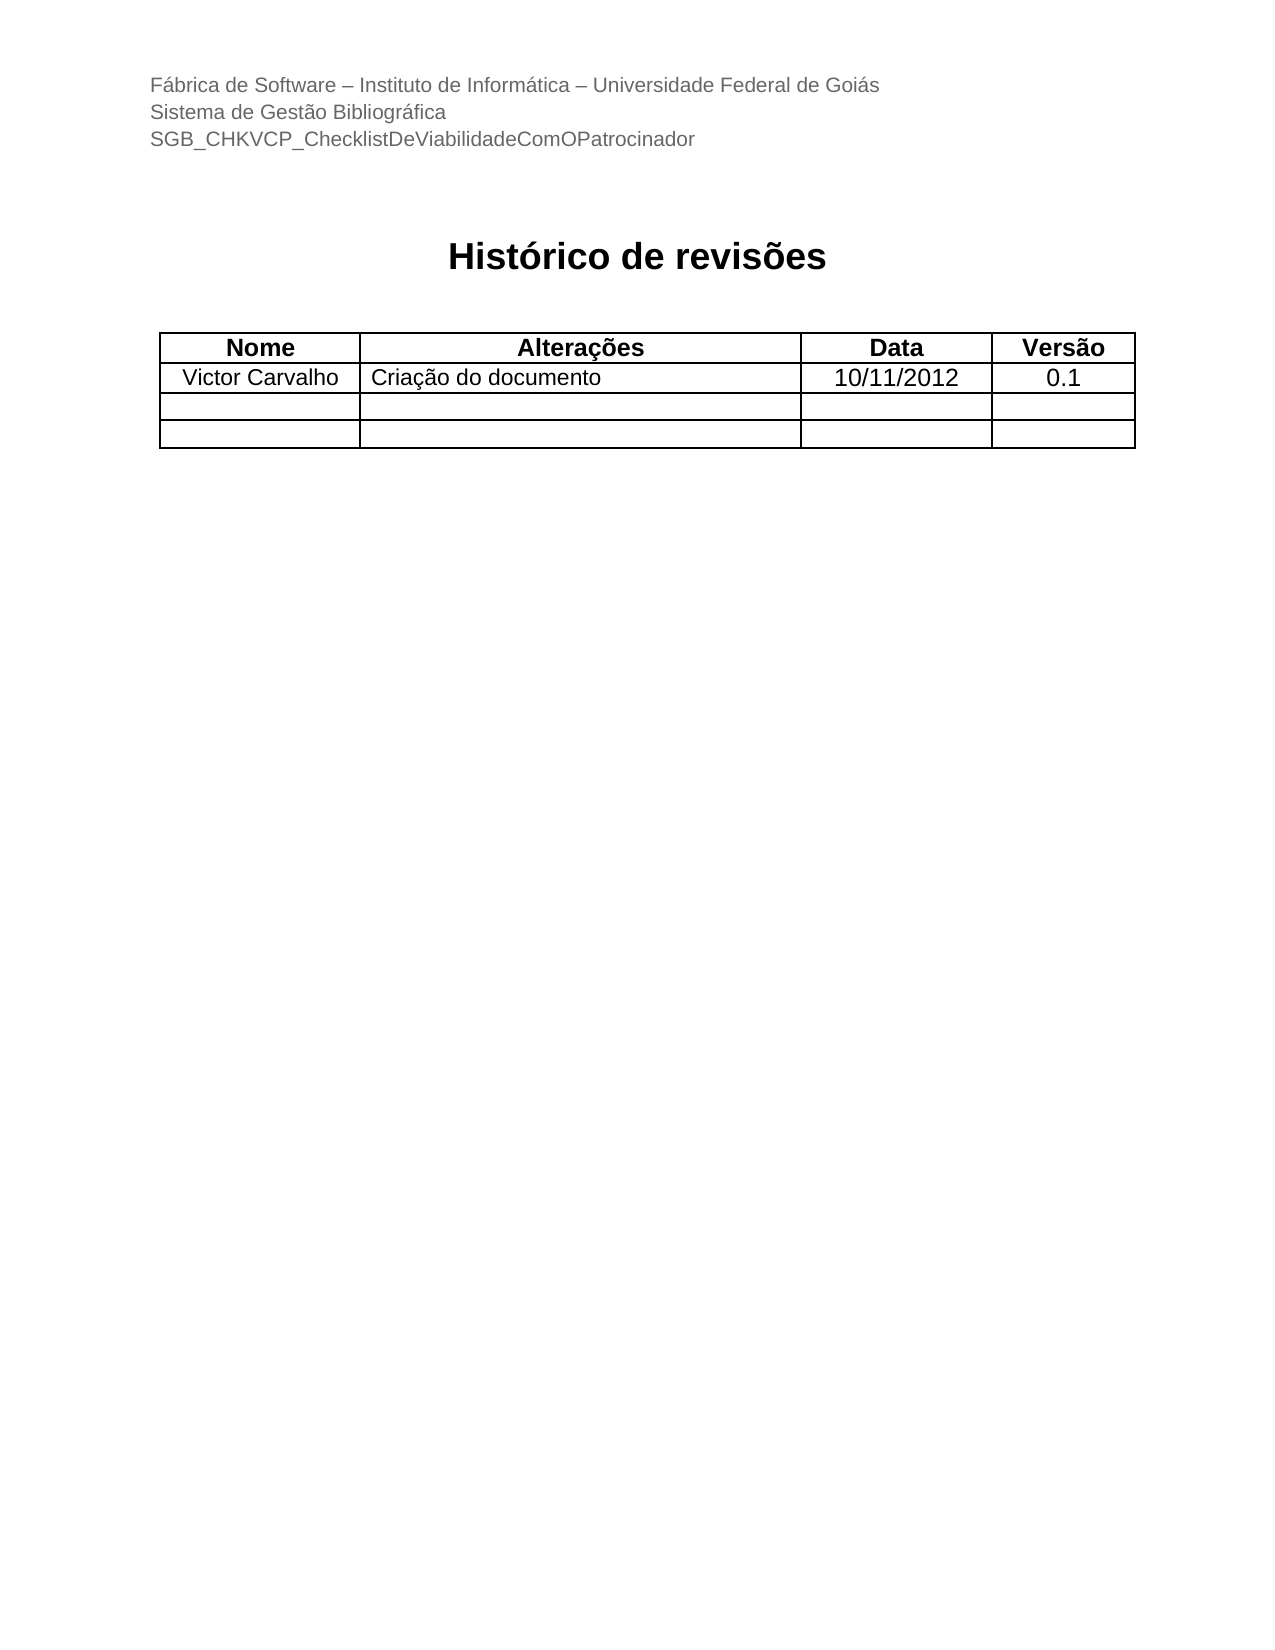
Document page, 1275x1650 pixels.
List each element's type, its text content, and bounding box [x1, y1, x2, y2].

table_cell Victor Carvalho [161, 364, 359, 392]
table_header Alterações [361, 334, 800, 362]
table_cell Criação do documento [361, 364, 800, 392]
table_cell [802, 394, 991, 419]
table_cell [161, 394, 359, 419]
table_header Versão [993, 334, 1134, 362]
table_cell 10/11/2012 [802, 364, 991, 392]
table_cell [993, 421, 1134, 447]
table_cell [993, 394, 1134, 419]
table_header Nome [161, 334, 359, 362]
table_cell 0.1 [993, 364, 1134, 392]
table_cell [802, 421, 991, 447]
text Histórico de revisões [150, 235, 1125, 277]
table_cell [161, 421, 359, 447]
table_cell [361, 421, 800, 447]
table_cell [361, 394, 800, 419]
table_header Data [802, 334, 991, 362]
